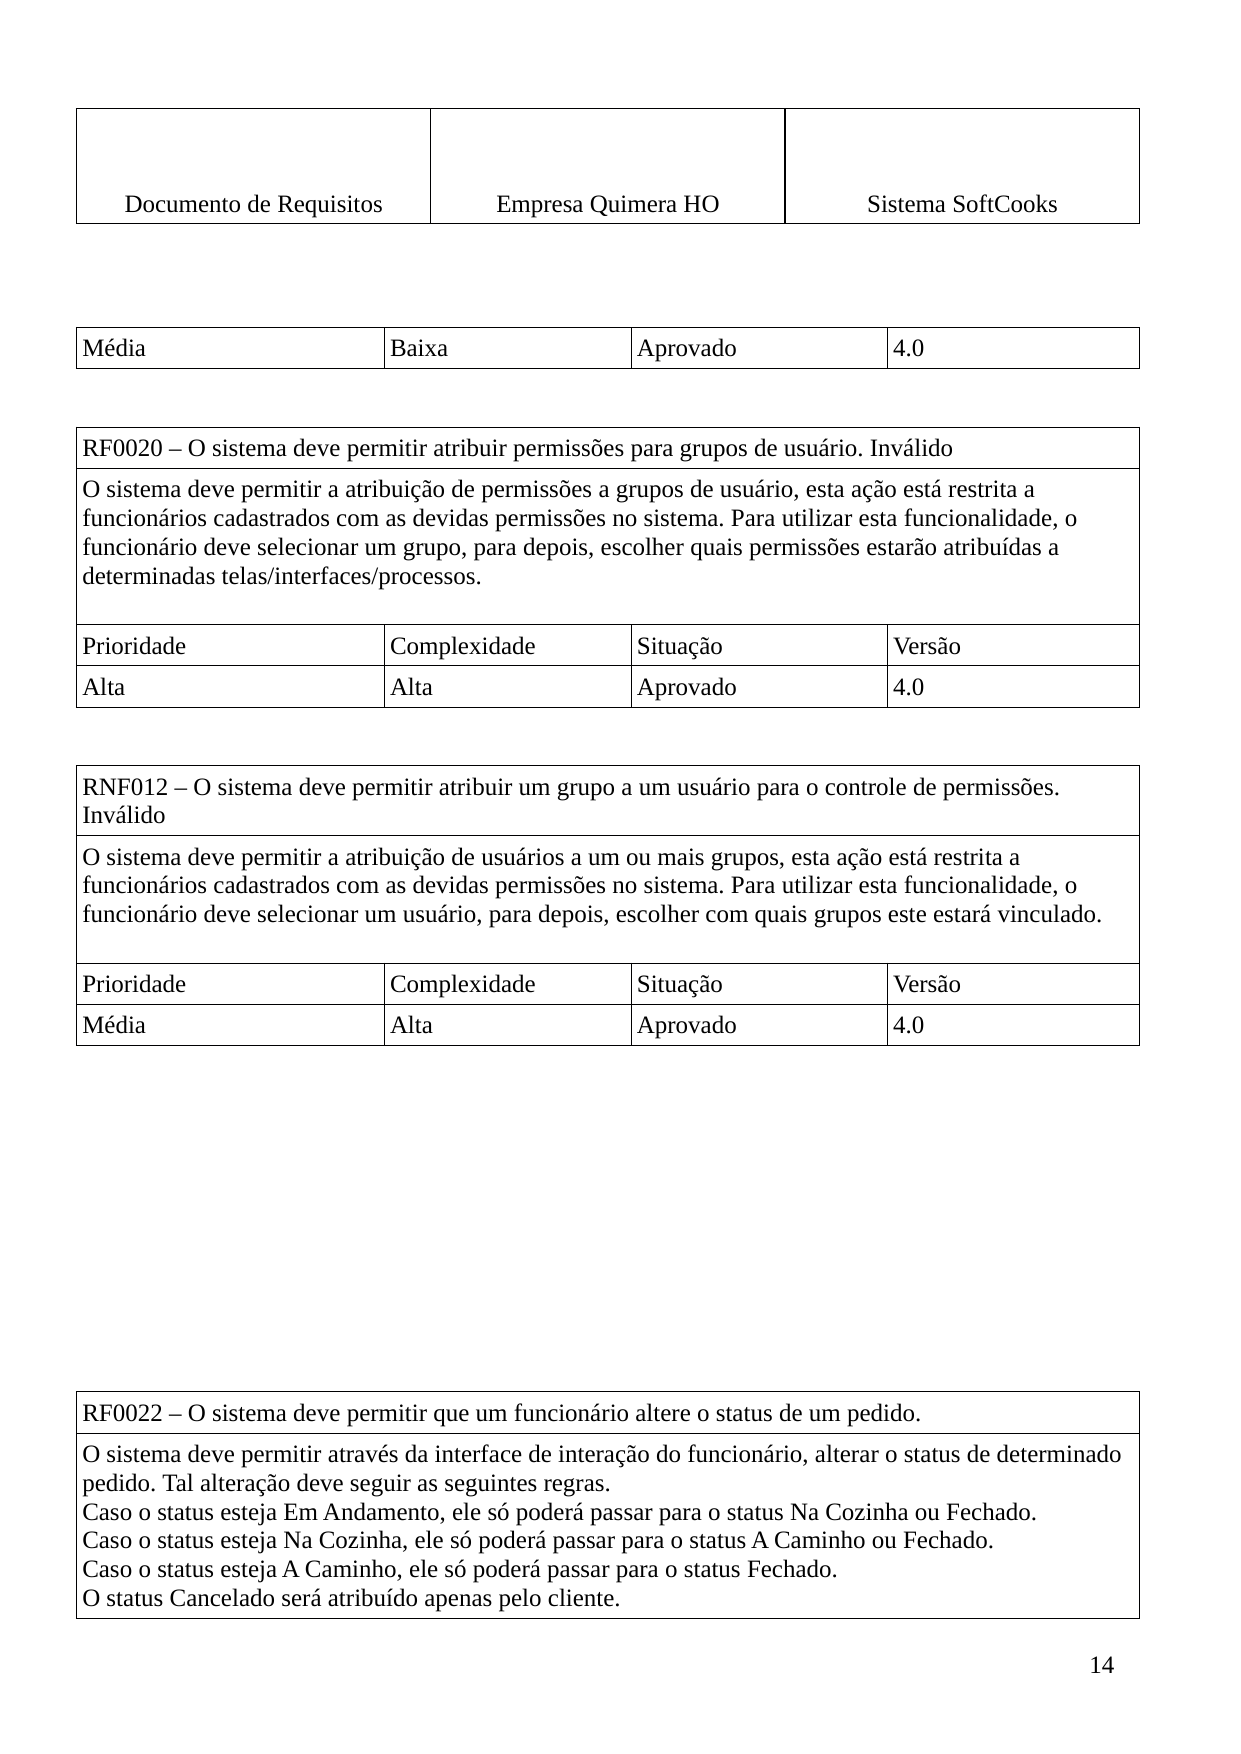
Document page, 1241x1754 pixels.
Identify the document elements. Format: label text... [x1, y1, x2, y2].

table_cell Alta [77, 666, 384, 707]
table_cell Média [77, 328, 384, 368]
table_cell Prioridade [77, 625, 384, 665]
table_cell Situação [632, 964, 887, 1004]
table_cell O sistema deve permitir a atribuição de permissões a grupos de usuário, esta ação está restrita a funcionários cadastrados com as devidas permissões no sistema. Para utilizar esta funcionalidade, o funcionário deve selecionar um grupo, para depois, escolher quais permissões estarão atribuídas a determinadas telas/interfaces/processos. [77, 469, 1139, 624]
table_cell O sistema deve permitir através da interface de interação do funcionário, alterar o status de determinado pedido. Tal alteração deve seguir as seguintes regras. Caso o status esteja Em Andamento, ele só poderá passar para o status Na Cozinha ou Fechado. Caso o status esteja Na Cozinha, ele só poderá passar para o status A Caminho ou Fechado. Caso o status esteja A Caminho, ele só poderá passar para o status Fechado. O status Cancelado será atribuído apenas pelo cliente. [77, 1434, 1139, 1617]
table_cell Situação [632, 625, 887, 665]
table_cell Complexidade [385, 625, 631, 665]
table_cell O sistema deve permitir a atribuição de usuários a um ou mais grupos, esta ação está restrita a funcionários cadastrados com as devidas permissões no sistema. Para utilizar esta funcionalidade, o funcionário deve selecionar um usuário, para depois, escolher com quais grupos este estará vinculado. [77, 836, 1139, 963]
table_cell Complexidade [385, 964, 631, 1004]
table_cell Versão [888, 964, 1139, 1004]
table_cell Aprovado [632, 1005, 887, 1045]
table_cell 4.0 [888, 666, 1139, 707]
table_cell Alta [385, 1005, 631, 1045]
table_cell Aprovado [632, 328, 887, 368]
table_cell Prioridade [77, 964, 384, 1004]
table_header RF0022 – O sistema deve permitir que um funcionário altere o status de um pedido. [77, 1392, 1139, 1432]
table_cell Aprovado [632, 666, 887, 707]
table_header RF0020 – O sistema deve permitir atribuir permissões para grupos de usuário. Inválido [77, 428, 1139, 468]
table_cell Média [77, 1005, 384, 1045]
table_cell Baixa [385, 328, 631, 368]
table_cell Versão [888, 625, 1139, 665]
table_cell 4.0 [888, 328, 1139, 368]
table_header RNF012 – O sistema deve permitir atribuir um grupo a um usuário para o controle de permissões. Inválido [77, 766, 1139, 835]
table_cell 4.0 [888, 1005, 1139, 1045]
table_cell Alta [385, 666, 631, 707]
